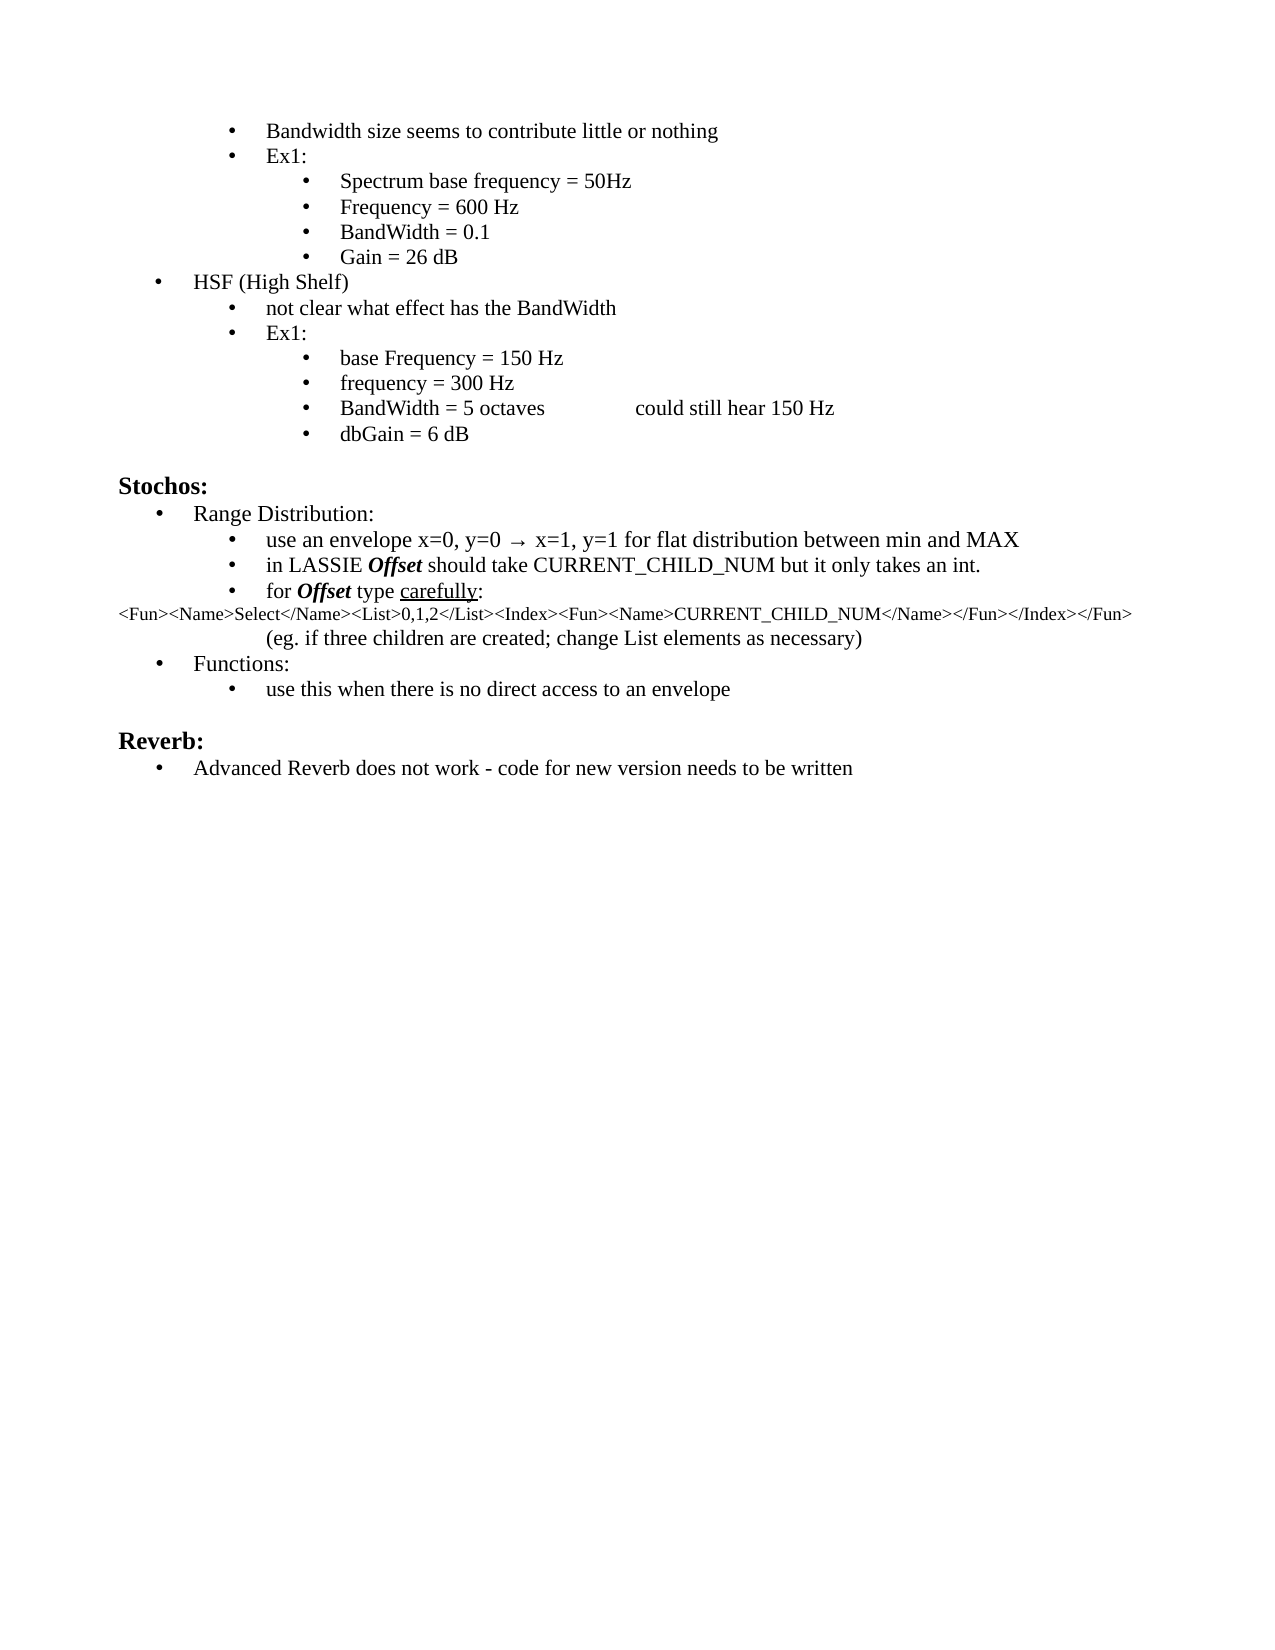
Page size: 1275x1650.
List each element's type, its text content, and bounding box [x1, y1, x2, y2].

text <Fun><Name>Select</Name><List>0,1,2</List><Index><Fun><Name>CURRENT_CHILD_NUM</Name></Fun></Index></Fun> [118, 603, 1157, 624]
list Advanced Reverb does not work - code for new version needs to be written [156, 755, 1157, 780]
text (eg. if three children are created; change List elements as necessary) [118, 624, 1157, 650]
list BandWidth = 0.1 [302, 219, 1157, 244]
list Functions: [156, 650, 1157, 676]
text Reverb: [118, 726, 1157, 755]
list base Frequency = 150 Hz [302, 345, 1157, 370]
list dbGain = 6 dB [302, 421, 1157, 446]
text Stochos: [118, 471, 1157, 500]
list BandWidth = 5 octaves could still hear 150 Hz [302, 395, 1157, 421]
list Spectrum base frequency = 50Hz [302, 168, 1157, 194]
list Ex1: [228, 143, 1157, 168]
list Ex1: [228, 320, 1157, 345]
list HSF (High Shelf) [154, 269, 1157, 294]
list frequency = 300 Hz [302, 370, 1157, 395]
list use this when there is no direct access to an envelope [228, 676, 1157, 701]
list Frequency = 600 Hz [302, 194, 1157, 219]
list for Offset type carefully: [228, 578, 1157, 603]
list Range Distribution: [156, 500, 1157, 526]
list in LASSIE Offset should take CURRENT_CHILD_NUM but it only takes an int. [228, 552, 1157, 578]
list use an envelope x=0, y=0 → x=1, y=1 for flat distribution between min and MAX [228, 526, 1157, 552]
list Bandwidth size seems to contribute little or nothing [228, 118, 1157, 143]
list Gain = 26 dB [302, 244, 1157, 269]
list not clear what effect has the BandWidth [228, 294, 1157, 320]
